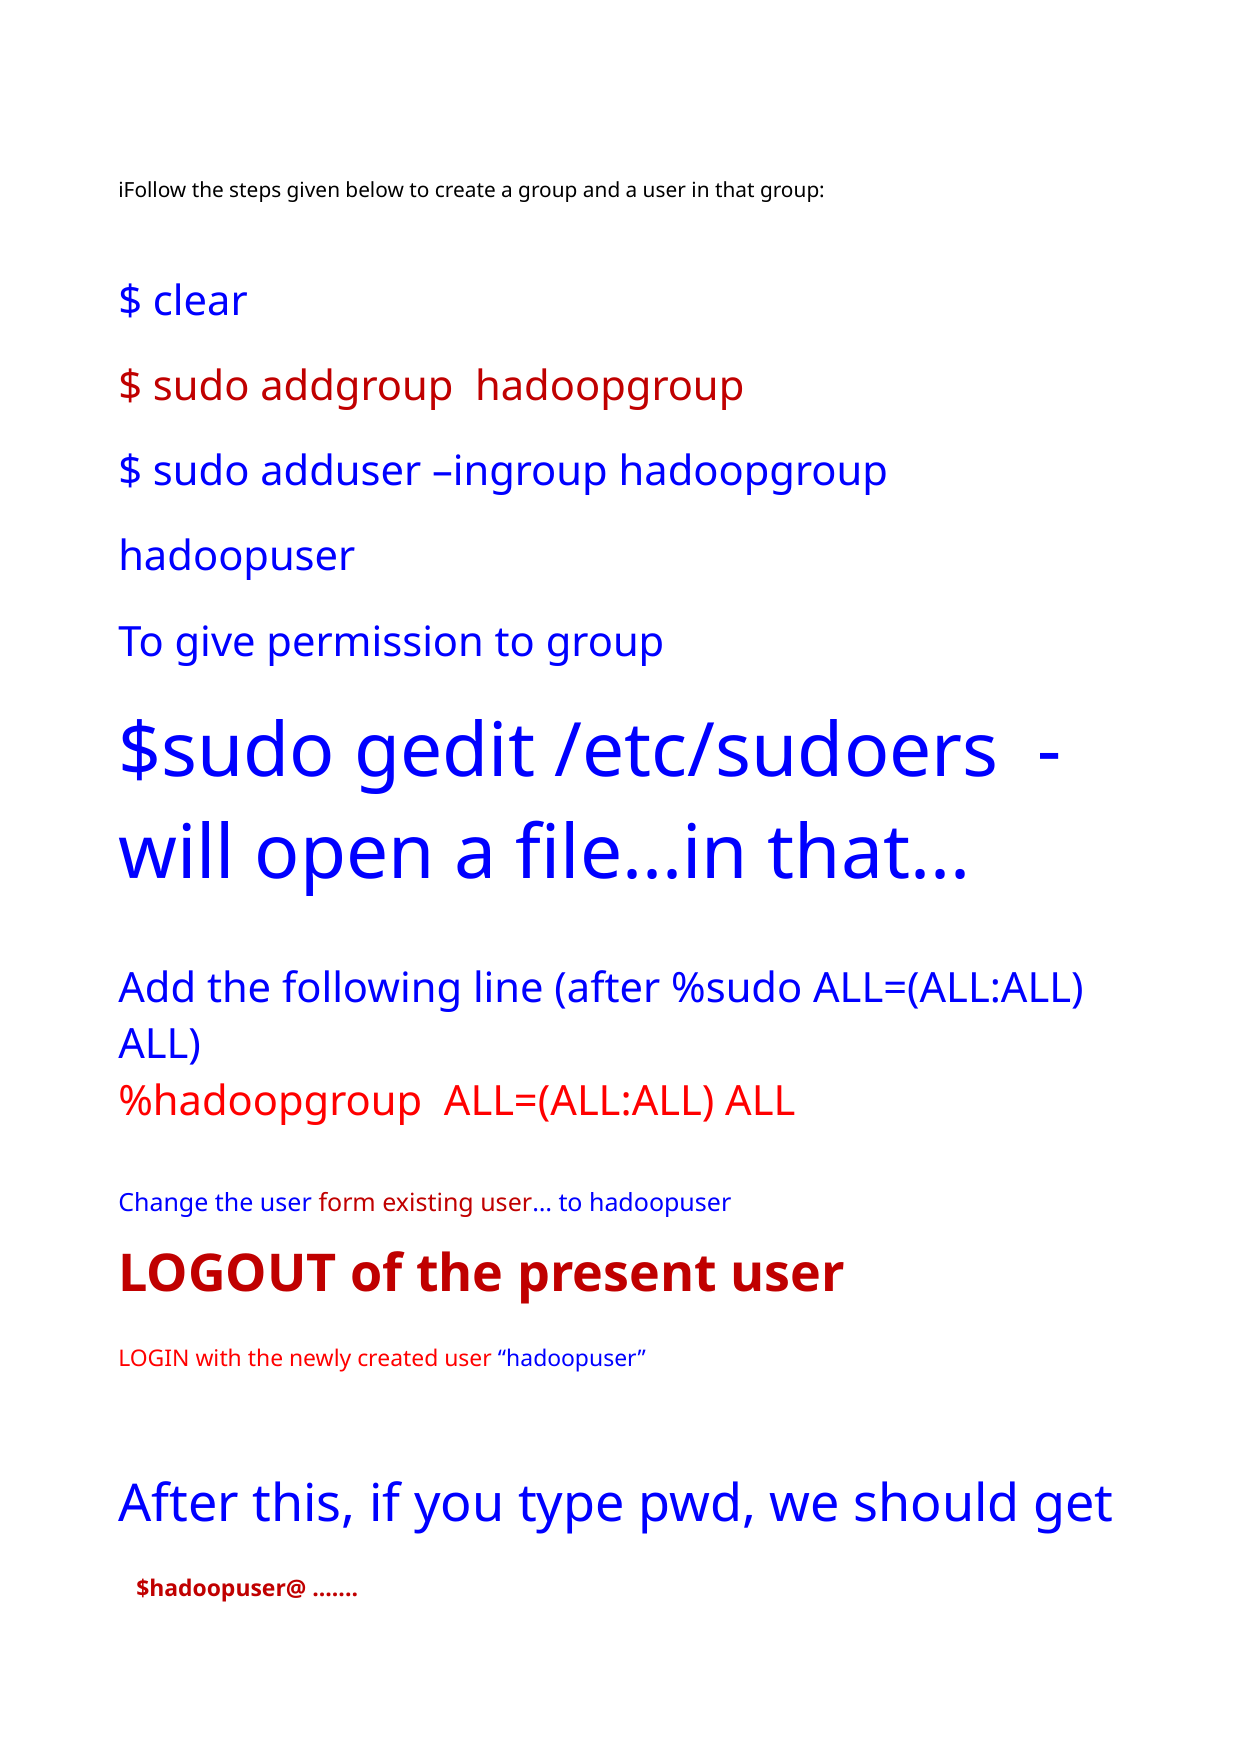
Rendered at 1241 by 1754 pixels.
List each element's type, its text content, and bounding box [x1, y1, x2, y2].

text To give permission to group [118, 611, 1122, 668]
text LOGOUT of the present user [118, 1236, 1122, 1307]
text Change the user form existing user… to hadoopuser [118, 1185, 1122, 1219]
text $ sudo addgroup hadoopgroup [118, 356, 1122, 413]
text iFollow the steps given below to create a group and a user in that group: [118, 176, 1122, 204]
text $ sudo adduser –ingroup hadoopgroup hadoopuser [118, 441, 1122, 583]
text After this, if you type pwd, we should get [118, 1466, 1122, 1536]
text Add the following line (after %sudo ALL=(ALL:ALL) ALL) [118, 958, 1122, 1071]
text %hadoopgroup ALL=(ALL:ALL) ALL [118, 1071, 1122, 1128]
text $hadoopuser@ ....... [118, 1572, 1122, 1603]
text LOGIN with the newly created user “hadoopuser” [118, 1342, 1122, 1373]
text $ clear [118, 271, 1122, 328]
text $sudo gedit /etc/sudoers - will open a file...in that... [118, 696, 1122, 901]
